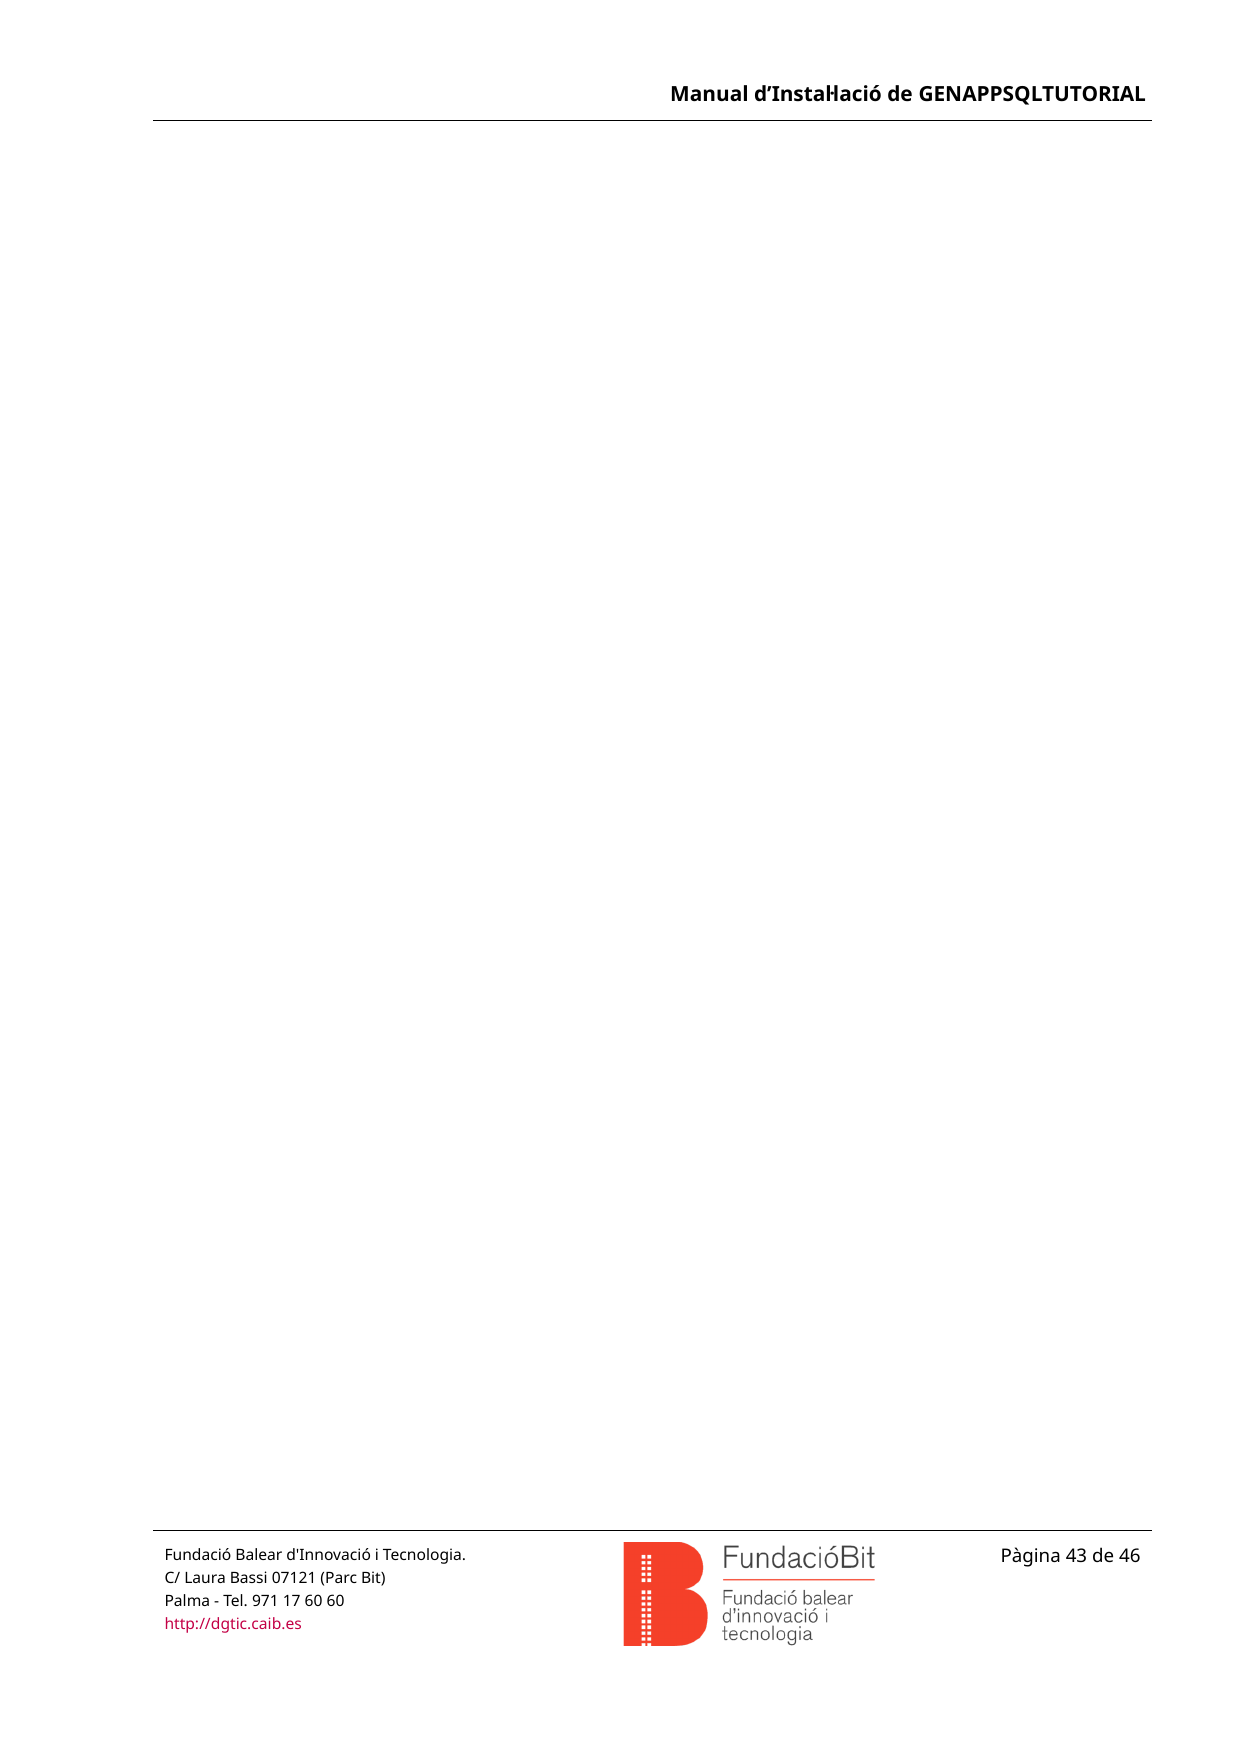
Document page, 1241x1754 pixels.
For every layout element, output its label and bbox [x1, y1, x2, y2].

picture [623, 1542, 875, 1646]
